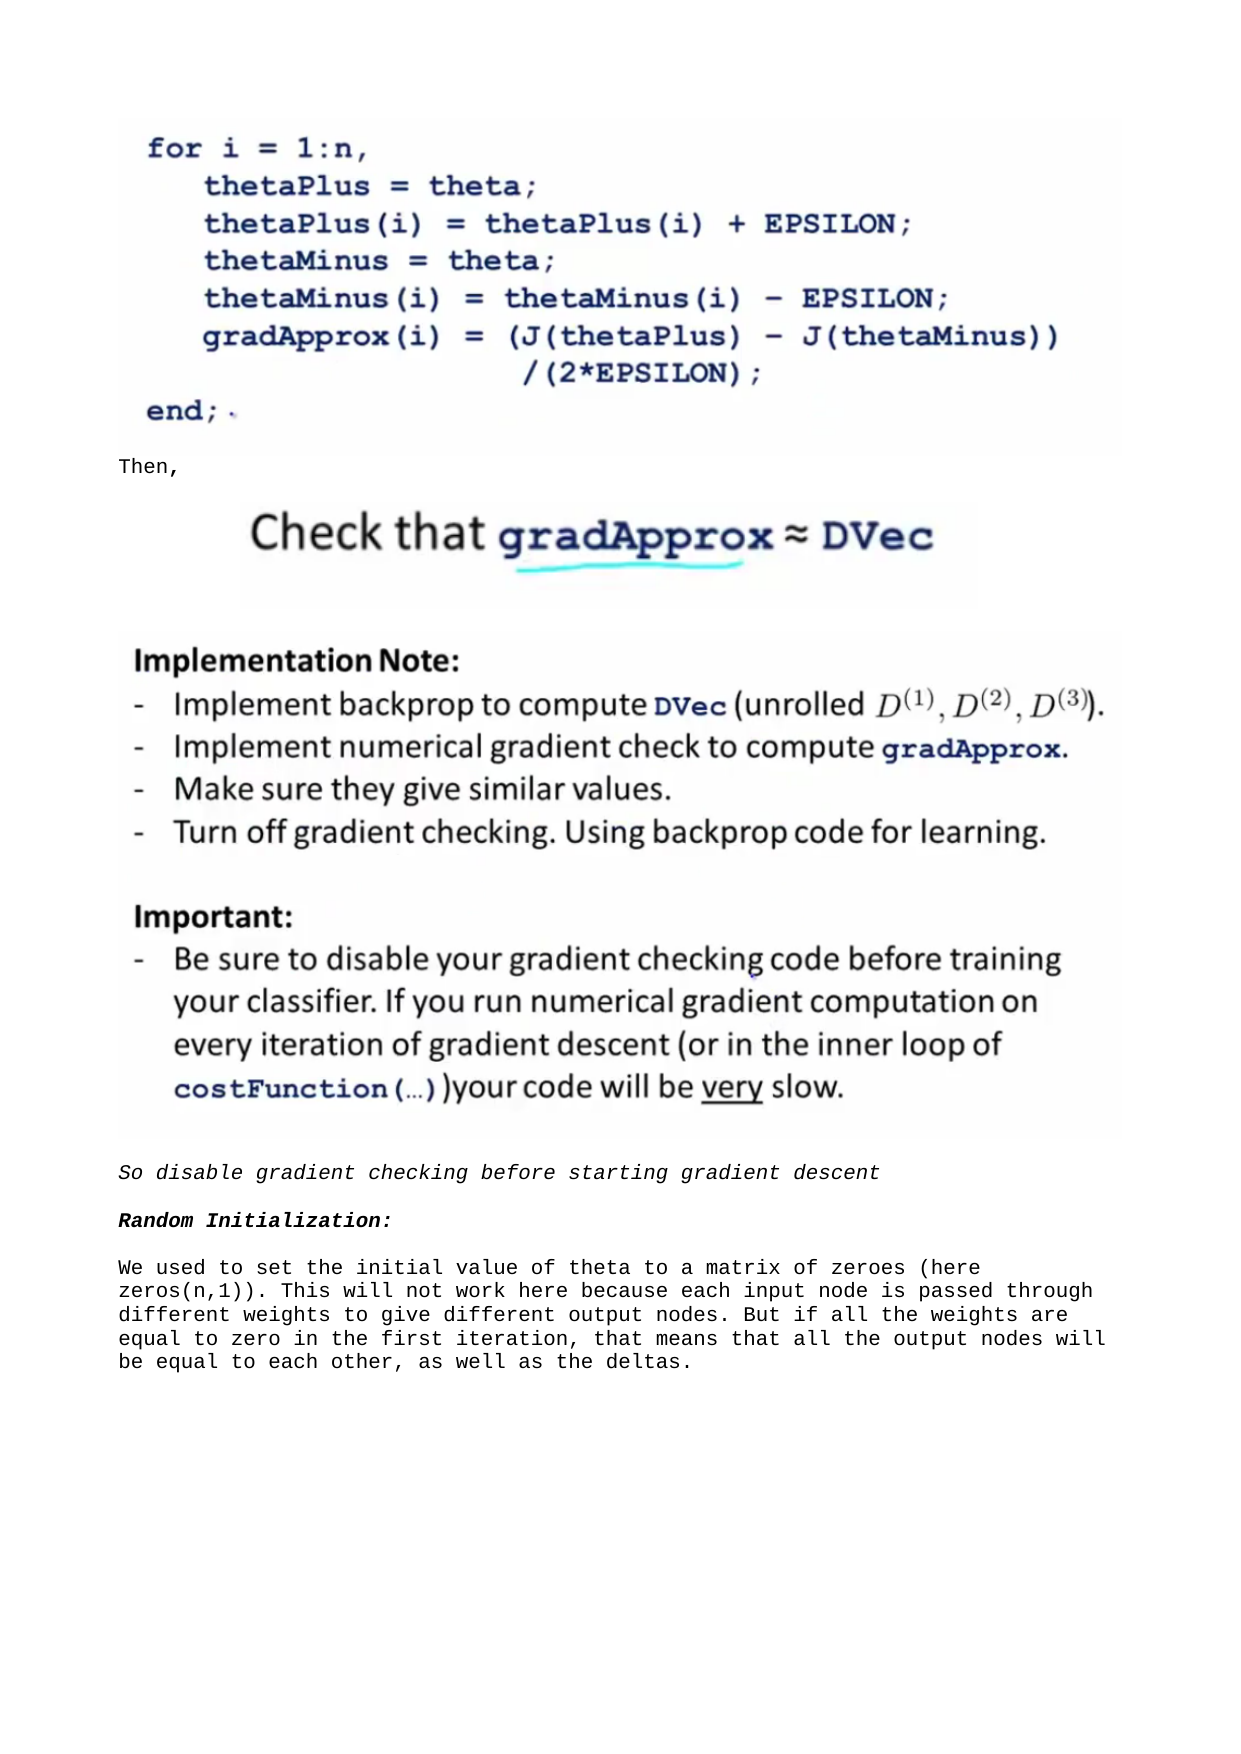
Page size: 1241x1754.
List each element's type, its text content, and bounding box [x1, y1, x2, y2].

text So disable gradient checking before starting gradient descent [118, 1162, 1122, 1186]
text Random Initialization: [118, 1209, 1122, 1233]
text We used to set the initial value of theta to a matrix of zeroes (here zeros(n,1)). This will not work here because each input node is passed through different weights to give different output nodes. But if all the weights are equal to zero in the first iteration, that means that all the output nodes will be equal to each other, as well as the deltas. [118, 1257, 1122, 1375]
picture [240, 502, 978, 609]
text Then, [118, 456, 1122, 479]
picture [118, 631, 1123, 1139]
picture [118, 118, 1123, 456]
